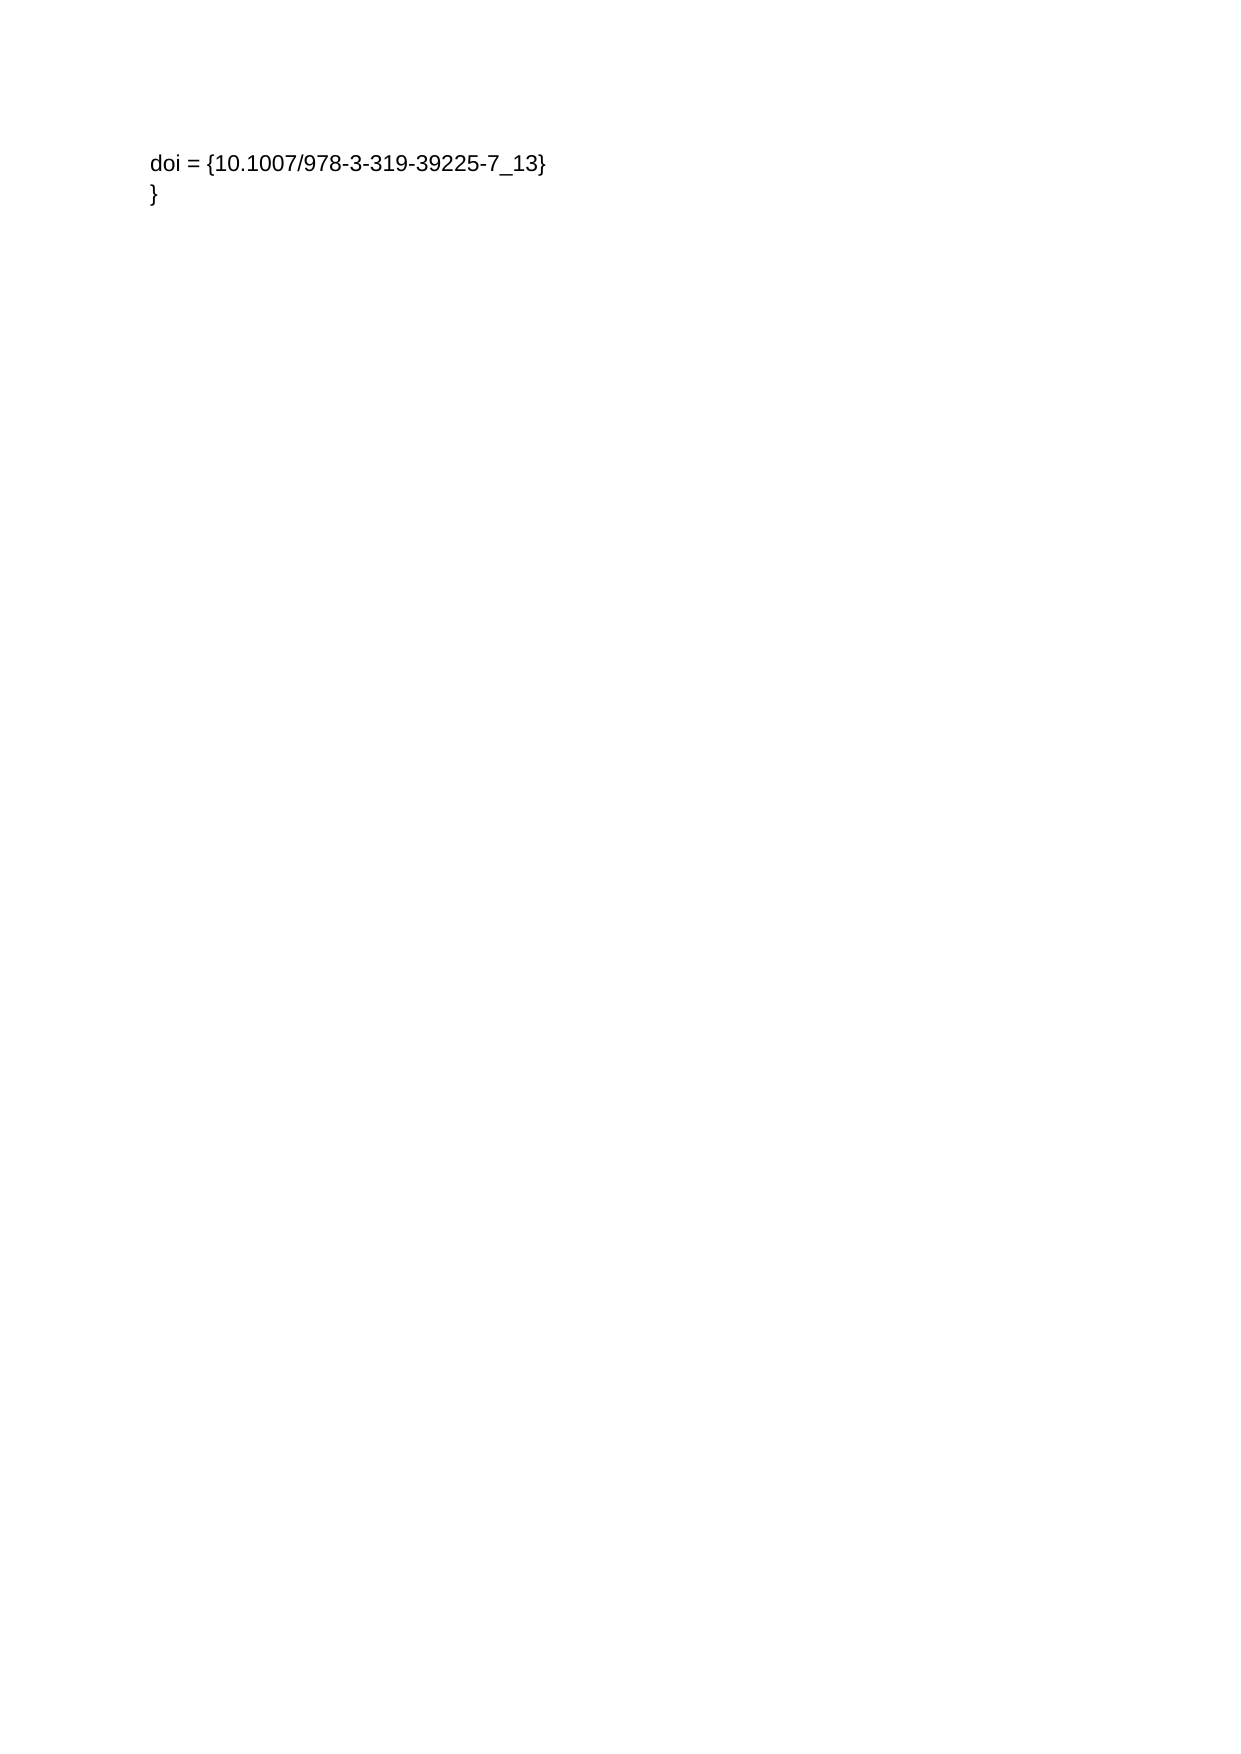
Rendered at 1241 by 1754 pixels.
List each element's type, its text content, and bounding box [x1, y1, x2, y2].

text } [150, 180, 1090, 207]
text doi = {10.1007/978-3-319-39225-7_13} [150, 150, 1090, 176]
